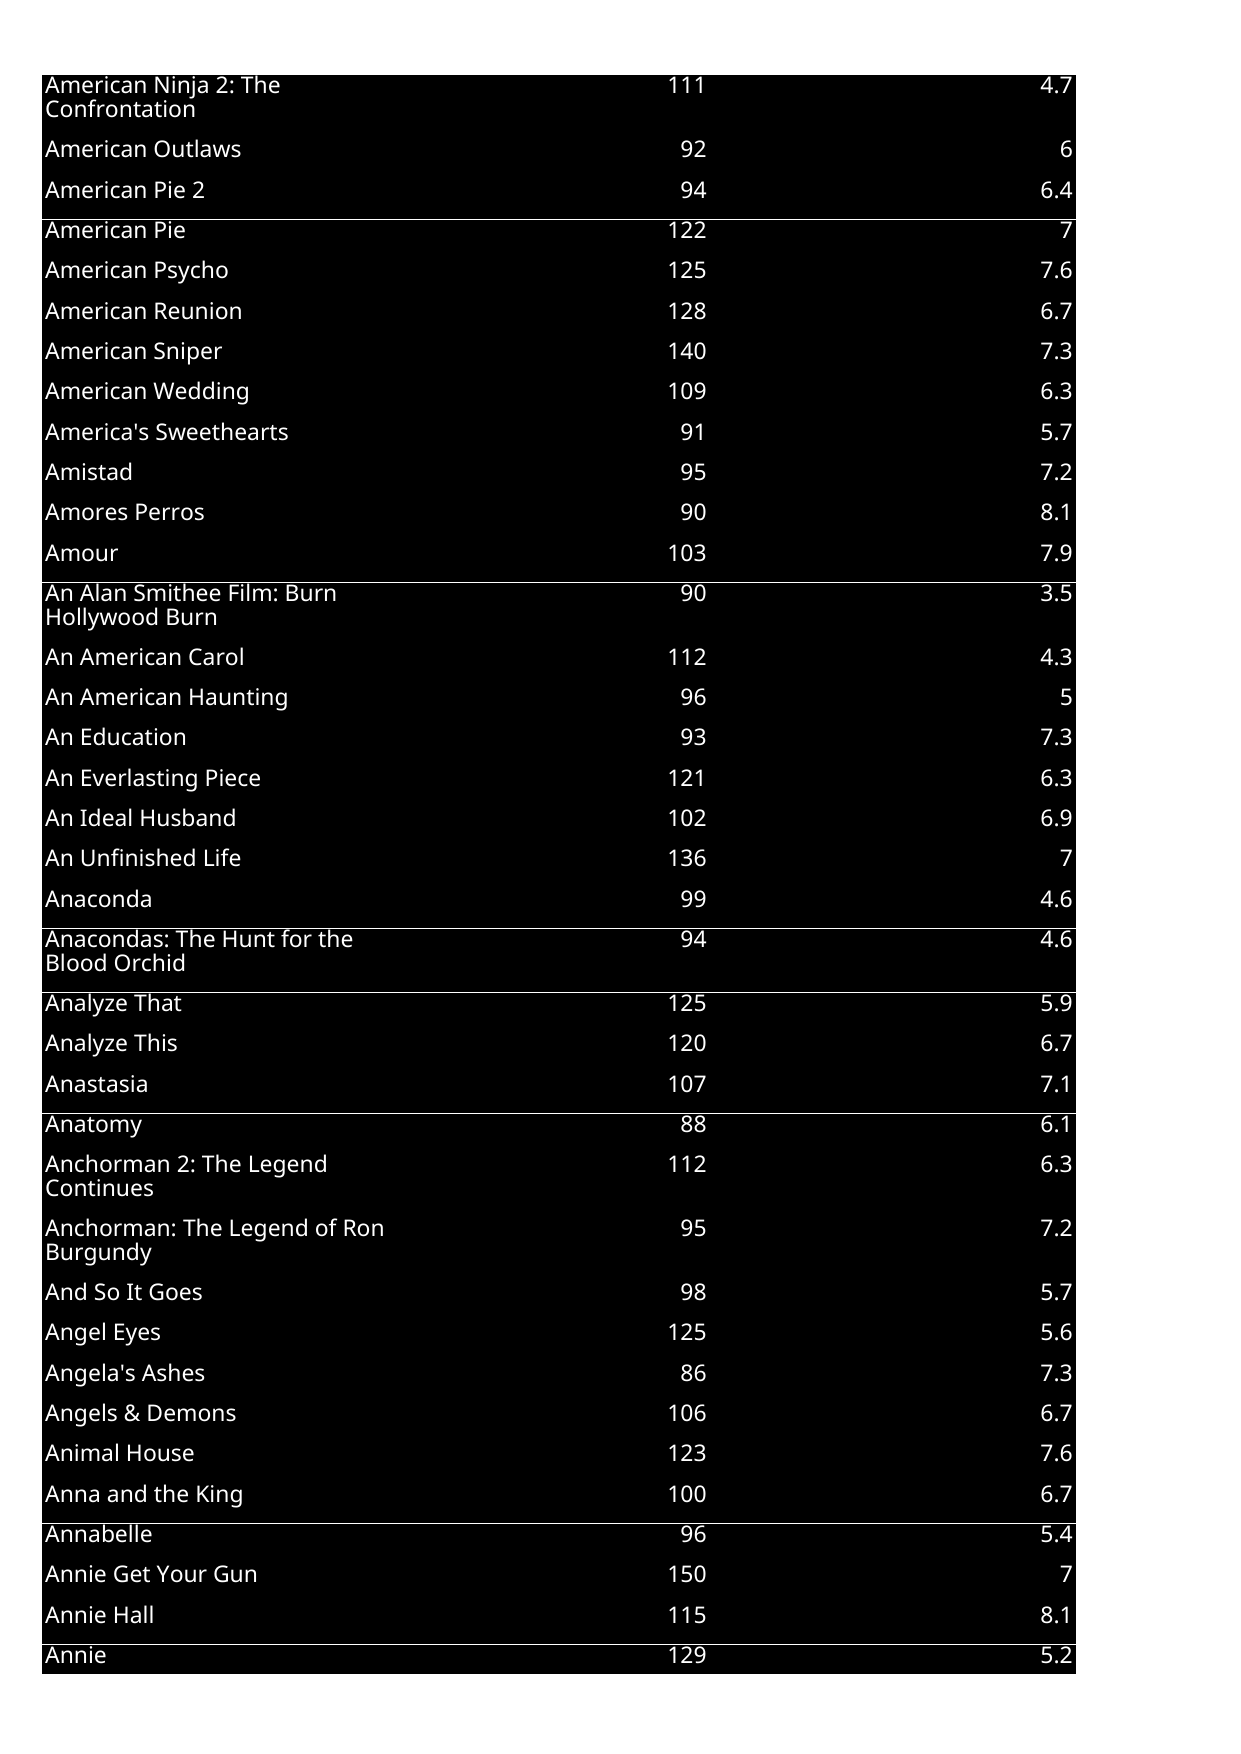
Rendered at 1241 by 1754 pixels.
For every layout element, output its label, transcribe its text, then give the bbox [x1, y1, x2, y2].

table_cell 91 [391, 421, 709, 461]
table_cell An Unfinished Life [42, 848, 391, 888]
table_cell Annie [42, 1645, 391, 1674]
table_cell 123 [391, 1443, 709, 1483]
table_cell American Ninja 2: The Confrontation [42, 75, 391, 139]
table_cell 7.3 [709, 341, 1076, 381]
table_cell 4.6 [709, 929, 1076, 992]
table_cell 96 [391, 687, 709, 727]
table_cell 6.7 [709, 1033, 1076, 1073]
table_cell 121 [391, 767, 709, 808]
table_cell 6.3 [709, 381, 1076, 421]
table_cell 103 [391, 542, 709, 582]
table_cell 5.7 [709, 421, 1076, 461]
table_cell Annabelle [42, 1524, 391, 1564]
table_cell 4.3 [709, 646, 1076, 687]
table_cell 5.2 [709, 1645, 1076, 1674]
table_cell 5 [709, 687, 1076, 727]
table_cell 5.7 [709, 1282, 1076, 1322]
table_cell 129 [391, 1645, 709, 1674]
table_cell 7.6 [709, 260, 1076, 300]
table_cell 95 [391, 1218, 709, 1282]
table_cell Amour [42, 542, 391, 582]
table_cell Amistad [42, 461, 391, 502]
table_cell 6 [709, 139, 1076, 179]
table_cell An Education [42, 727, 391, 767]
table_cell 6.9 [709, 808, 1076, 848]
table_cell 4.6 [709, 888, 1076, 928]
table_cell 7.9 [709, 542, 1076, 582]
table_cell Anacondas: The Hunt for the Blood Orchid [42, 929, 391, 992]
table_cell 7.2 [709, 461, 1076, 502]
table_cell 5.6 [709, 1322, 1076, 1362]
table_cell 5.9 [709, 993, 1076, 1033]
table_cell Annie Hall [42, 1604, 391, 1644]
table_cell 93 [391, 727, 709, 767]
table_cell 7.6 [709, 1443, 1076, 1483]
table_cell 5.4 [709, 1524, 1076, 1564]
table_cell 7 [709, 848, 1076, 888]
table_cell 7 [709, 220, 1076, 260]
table_cell Anchorman 2: The Legend Continues [42, 1154, 391, 1218]
table_cell 8.1 [709, 1604, 1076, 1644]
table_cell 7.3 [709, 1362, 1076, 1403]
table_cell 7.2 [709, 1218, 1076, 1282]
table_cell 94 [391, 179, 709, 219]
table_cell 125 [391, 993, 709, 1033]
table_cell American Pie [42, 220, 391, 260]
table_cell Angel Eyes [42, 1322, 391, 1362]
table_cell 90 [391, 502, 709, 542]
table_cell 6.4 [709, 179, 1076, 219]
table_cell Analyze This [42, 1033, 391, 1073]
table_cell American Sniper [42, 341, 391, 381]
table_cell America's Sweethearts [42, 421, 391, 461]
table_cell Analyze That [42, 993, 391, 1033]
table_cell 94 [391, 929, 709, 992]
table_cell An Ideal Husband [42, 808, 391, 848]
table_cell Animal House [42, 1443, 391, 1483]
table_cell An Alan Smithee Film: Burn Hollywood Burn [42, 583, 391, 646]
table_cell 6.7 [709, 1403, 1076, 1443]
table_cell American Reunion [42, 300, 391, 341]
table_cell 3.5 [709, 583, 1076, 646]
table_cell 128 [391, 300, 709, 341]
table_cell 7.3 [709, 727, 1076, 767]
table_cell 7 [709, 1564, 1076, 1604]
table_cell Anchorman: The Legend of Ron Burgundy [42, 1218, 391, 1282]
table_cell 6.7 [709, 1483, 1076, 1523]
table_cell 99 [391, 888, 709, 928]
table_cell 92 [391, 139, 709, 179]
table_cell 102 [391, 808, 709, 848]
table_cell Amores Perros [42, 502, 391, 542]
table_cell 107 [391, 1073, 709, 1113]
table_cell 98 [391, 1282, 709, 1322]
table_cell 109 [391, 381, 709, 421]
table_cell American Pie 2 [42, 179, 391, 219]
table_cell American Psycho [42, 260, 391, 300]
table_cell Angels & Demons [42, 1403, 391, 1443]
table_cell Anaconda [42, 888, 391, 928]
table_cell 96 [391, 1524, 709, 1564]
table_cell 6.3 [709, 1154, 1076, 1218]
table_cell Angela's Ashes [42, 1362, 391, 1403]
table_cell 136 [391, 848, 709, 888]
table_cell An American Haunting [42, 687, 391, 727]
table_cell 4.7 [709, 75, 1076, 139]
table_cell 100 [391, 1483, 709, 1523]
table_cell 111 [391, 75, 709, 139]
table_cell 125 [391, 1322, 709, 1362]
table_cell Anna and the King [42, 1483, 391, 1523]
table_cell 86 [391, 1362, 709, 1403]
table_cell Annie Get Your Gun [42, 1564, 391, 1604]
table_cell 88 [391, 1114, 709, 1154]
table_cell An American Carol [42, 646, 391, 687]
table_cell 115 [391, 1604, 709, 1644]
table_cell American Outlaws [42, 139, 391, 179]
table_cell 112 [391, 646, 709, 687]
table_cell 122 [391, 220, 709, 260]
table_cell 6.1 [709, 1114, 1076, 1154]
table_cell 150 [391, 1564, 709, 1604]
table_cell 140 [391, 341, 709, 381]
table_cell 112 [391, 1154, 709, 1218]
table_cell 8.1 [709, 502, 1076, 542]
table_cell 90 [391, 583, 709, 646]
table_cell 6.3 [709, 767, 1076, 808]
table_cell Anastasia [42, 1073, 391, 1113]
table_cell And So It Goes [42, 1282, 391, 1322]
table_cell Anatomy [42, 1114, 391, 1154]
table_cell 6.7 [709, 300, 1076, 341]
table_cell 7.1 [709, 1073, 1076, 1113]
table_cell American Wedding [42, 381, 391, 421]
table_cell 95 [391, 461, 709, 502]
table_cell An Everlasting Piece [42, 767, 391, 808]
table_cell 120 [391, 1033, 709, 1073]
table_cell 125 [391, 260, 709, 300]
table_cell 106 [391, 1403, 709, 1443]
